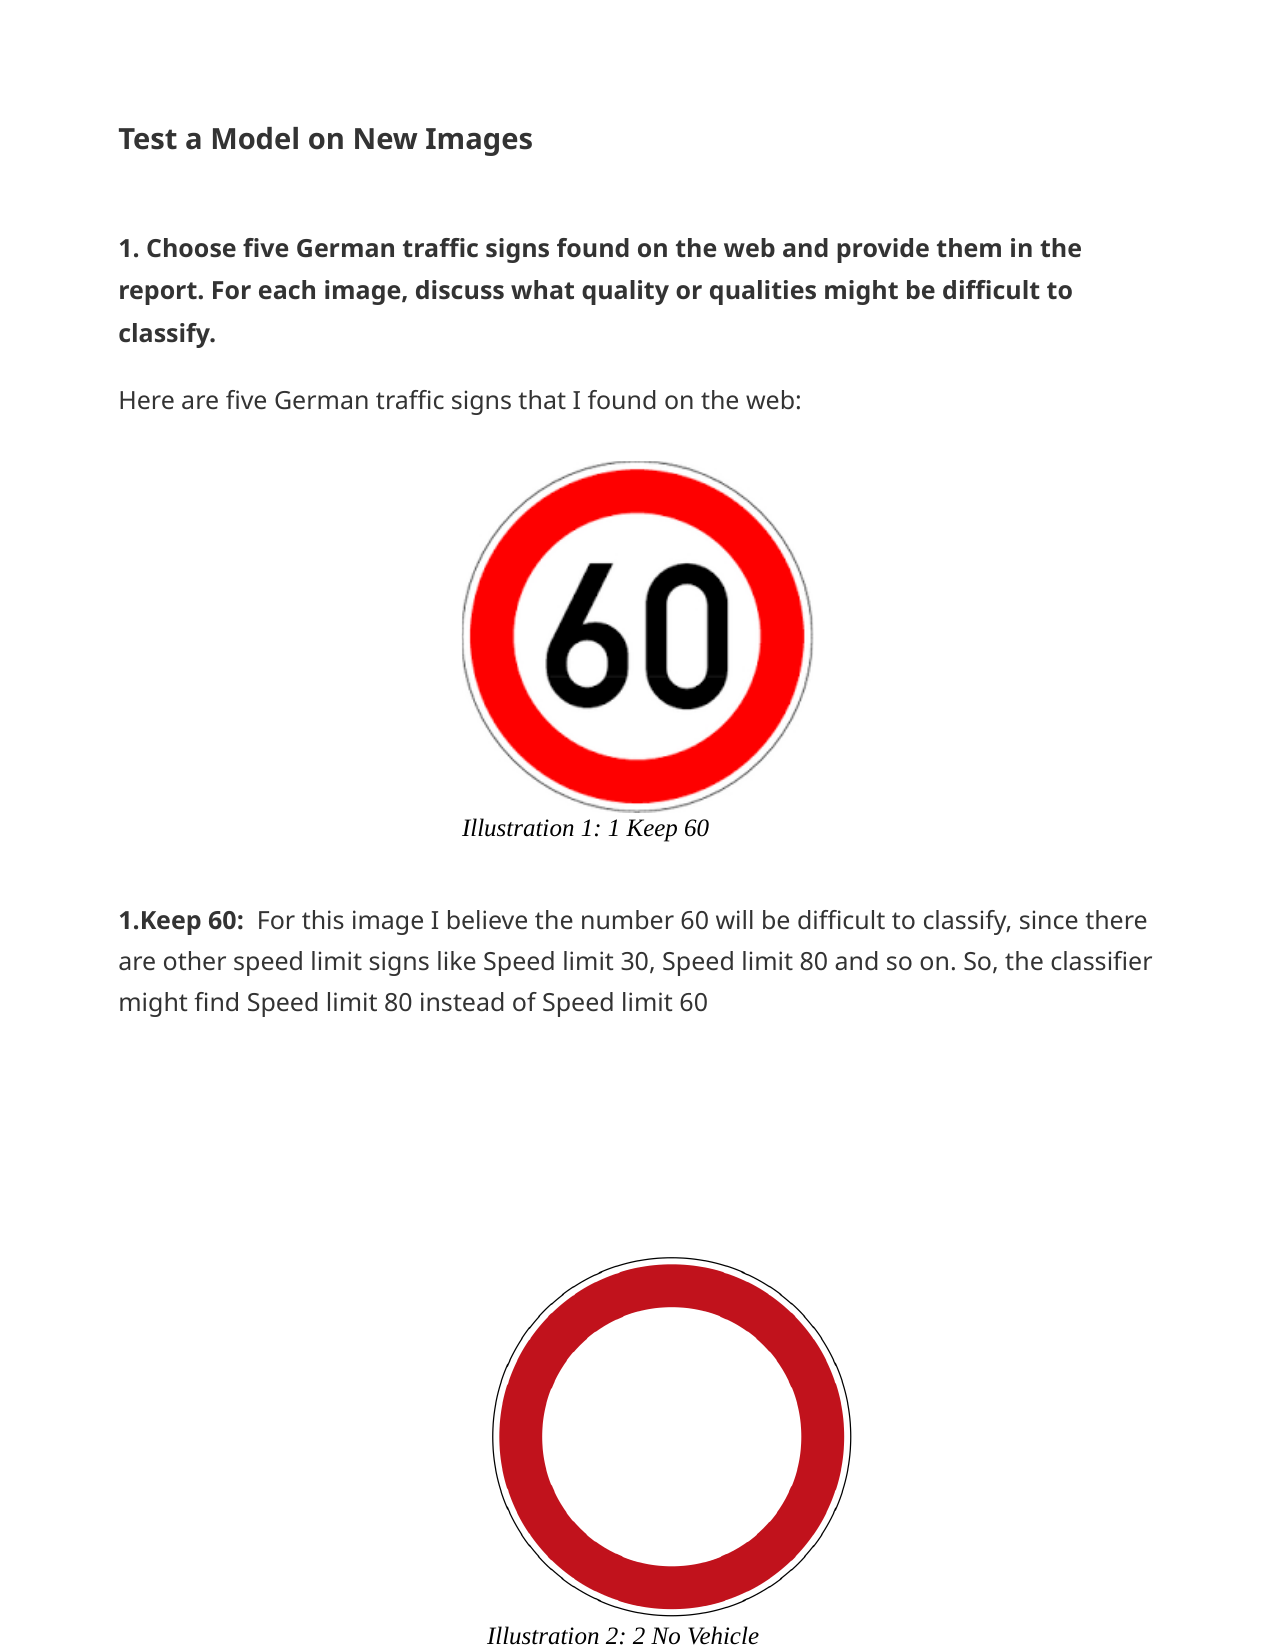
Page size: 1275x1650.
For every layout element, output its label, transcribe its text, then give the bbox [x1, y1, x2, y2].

subtitle 1. Choose five German traffic signs found on the web and provide them in the report. For each image, discuss what quality or qualities might be difficult to classify. [118, 230, 1157, 349]
text Here are five German traffic signs that I found on the web: [118, 383, 1157, 417]
text Illustration 2: 2 No Vehicle [487, 1622, 857, 1650]
text Illustration 1: 1 Keep 60 [462, 813, 813, 841]
picture [486, 1251, 857, 1622]
picture [461, 461, 814, 813]
subtitle Test a Model on New Images [118, 118, 1157, 158]
text 1.Keep 60: For this image I believe the number 60 will be difficult to classify, since there are other speed limit signs like Speed limit 30, Speed limit 80 and so on. So, the classifier might find Speed limit 80 instead of Speed limit 60 [118, 903, 1157, 1019]
